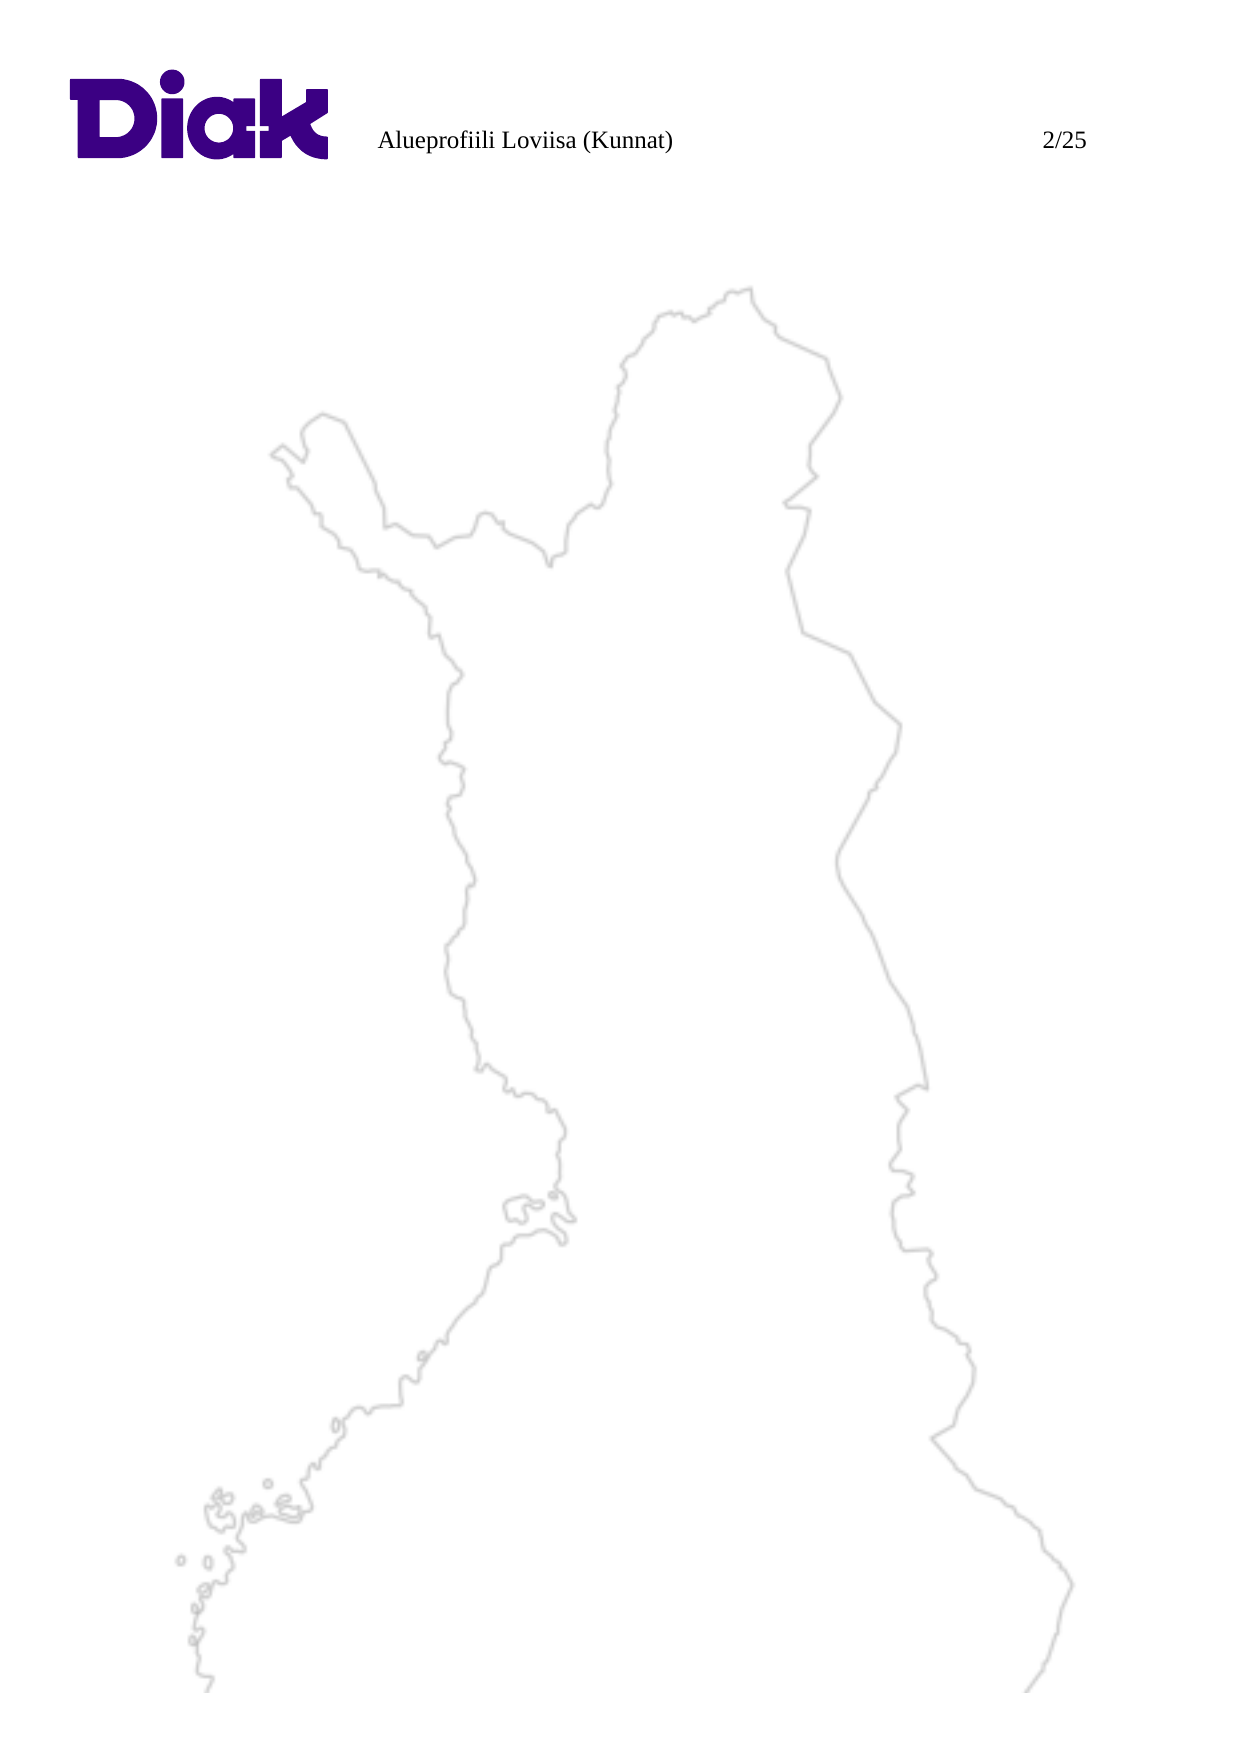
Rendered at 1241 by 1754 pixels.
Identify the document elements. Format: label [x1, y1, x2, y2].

picture [61, 196, 1179, 1693]
